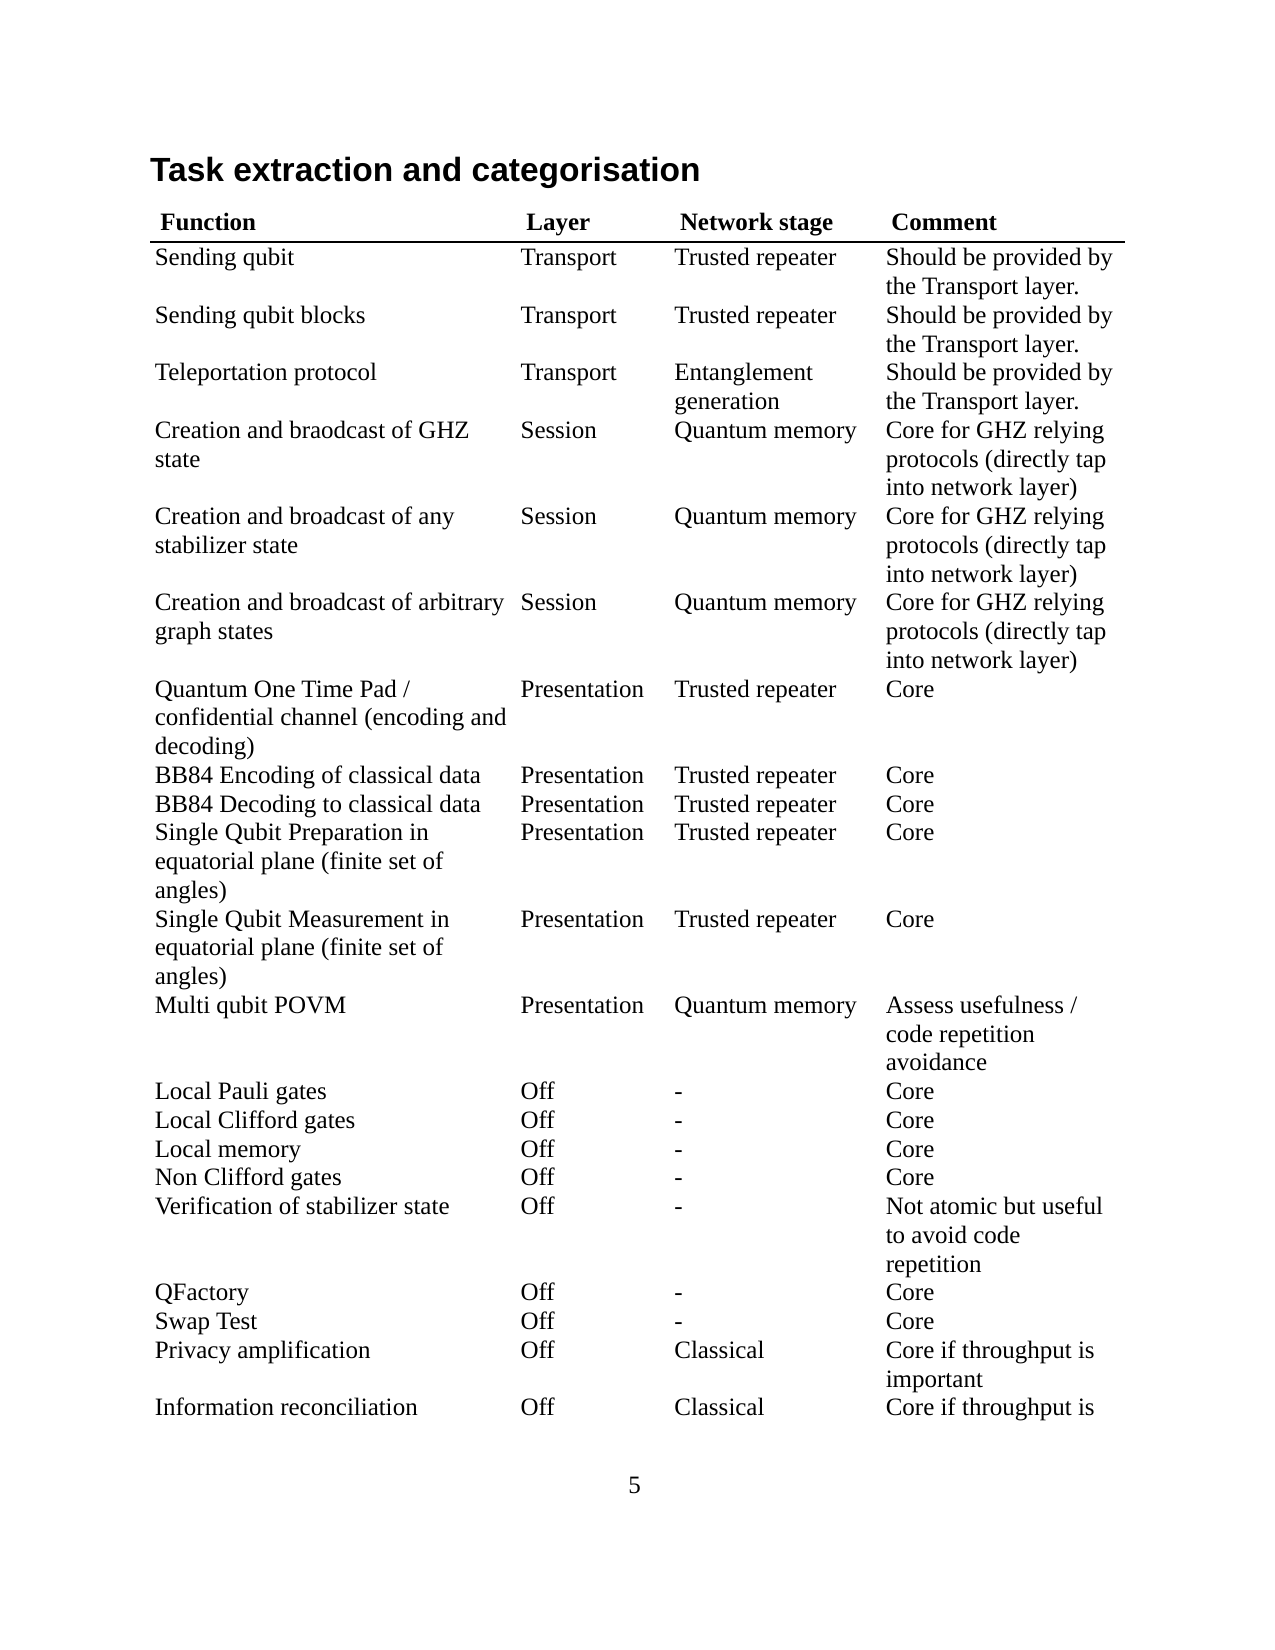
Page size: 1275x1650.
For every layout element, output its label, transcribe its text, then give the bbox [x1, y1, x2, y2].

table_cell Presentation [516, 760, 669, 789]
table_cell Multi qubit POVM [150, 990, 516, 1076]
table_cell Core [881, 1076, 1125, 1105]
table_cell Information reconciliation [150, 1393, 516, 1421]
table_cell Off [516, 1393, 669, 1421]
table_header Comment [881, 201, 1125, 241]
table_cell QFactory [150, 1278, 516, 1306]
table_header Network stage [670, 201, 881, 241]
table_cell Quantum memory [670, 588, 881, 674]
table_cell Entanglement generation [670, 358, 881, 415]
table_cell Transport [516, 358, 669, 415]
table_cell Session [516, 501, 669, 587]
table_cell Core [881, 1278, 1125, 1306]
table_cell Single Qubit Preparation in equatorial plane (finite set of angles) [150, 818, 516, 904]
table_cell Teleportation protocol [150, 358, 516, 415]
table_cell Off [516, 1335, 669, 1392]
table_cell Off [516, 1306, 669, 1335]
table_cell - [670, 1134, 881, 1162]
table_cell Core [881, 1105, 1125, 1134]
table_cell Presentation [516, 904, 669, 990]
table_cell Swap Test [150, 1306, 516, 1335]
table_cell Core [881, 1306, 1125, 1335]
table_cell Trusted repeater [670, 789, 881, 817]
table_cell Trusted repeater [670, 818, 881, 904]
table_cell Verification of stabilizer state [150, 1191, 516, 1277]
table_cell Local memory [150, 1134, 516, 1162]
table_cell Core [881, 818, 1125, 904]
table_cell Quantum One Time Pad / confidential channel (encoding and decoding) [150, 674, 516, 760]
table_cell Single Qubit Measurement in equatorial plane (finite set of angles) [150, 904, 516, 990]
table_cell Presentation [516, 789, 669, 817]
table_cell - [670, 1278, 881, 1306]
table_cell - [670, 1076, 881, 1105]
table_cell Sending qubit blocks [150, 300, 516, 357]
table_cell Should be provided by the Transport layer. [881, 243, 1125, 300]
table_cell Should be provided by the Transport layer. [881, 300, 1125, 357]
table_cell Local Clifford gates [150, 1105, 516, 1134]
table_cell Creation and braodcast of GHZ state [150, 415, 516, 501]
table_cell Off [516, 1163, 669, 1191]
table_cell Classical [670, 1335, 881, 1392]
table_cell Off [516, 1105, 669, 1134]
table_cell Core [881, 789, 1125, 817]
table_cell Quantum memory [670, 990, 881, 1076]
table_cell Core if throughput is [881, 1393, 1125, 1421]
table_cell Session [516, 588, 669, 674]
table_cell Not atomic but useful to avoid code repetition [881, 1191, 1125, 1277]
table_cell Local Pauli gates [150, 1076, 516, 1105]
table_cell Off [516, 1191, 669, 1277]
table_cell Off [516, 1278, 669, 1306]
table_cell - [670, 1163, 881, 1191]
table_cell Classical [670, 1393, 881, 1421]
table_cell Core for GHZ relying protocols (directly tap into network layer) [881, 501, 1125, 587]
table_cell Quantum memory [670, 415, 881, 501]
table_header Layer [516, 201, 669, 241]
table_cell Transport [516, 300, 669, 357]
table_cell Trusted repeater [670, 300, 881, 357]
table_cell BB84 Encoding of classical data [150, 760, 516, 789]
table_cell Non Clifford gates [150, 1163, 516, 1191]
table_cell Should be provided by the Transport layer. [881, 358, 1125, 415]
table_cell Core [881, 1163, 1125, 1191]
table_cell Sending qubit [150, 243, 516, 300]
table_cell Trusted repeater [670, 243, 881, 300]
table_cell Presentation [516, 674, 669, 760]
table_cell Core if throughput is important [881, 1335, 1125, 1392]
table_cell Assess usefulness / code repetition avoidance [881, 990, 1125, 1076]
table_cell - [670, 1306, 881, 1335]
table_cell Core for GHZ relying protocols (directly tap into network layer) [881, 415, 1125, 501]
subtitle Task extraction and categorisation [150, 150, 1125, 189]
table_cell Trusted repeater [670, 760, 881, 789]
table_cell Core [881, 760, 1125, 789]
table_cell Off [516, 1134, 669, 1162]
table_cell Privacy amplification [150, 1335, 516, 1392]
table_cell Trusted repeater [670, 674, 881, 760]
table_cell Creation and broadcast of any stabilizer state [150, 501, 516, 587]
table_cell Presentation [516, 818, 669, 904]
table_cell BB84 Decoding to classical data [150, 789, 516, 817]
table_cell - [670, 1191, 881, 1277]
table_header Function [150, 201, 516, 241]
table_cell Quantum memory [670, 501, 881, 587]
table_cell Trusted repeater [670, 904, 881, 990]
table_cell Core [881, 1134, 1125, 1162]
table_cell Core for GHZ relying protocols (directly tap into network layer) [881, 588, 1125, 674]
table_cell Core [881, 674, 1125, 760]
table_cell Off [516, 1076, 669, 1105]
table_cell Transport [516, 243, 669, 300]
table_cell Creation and broadcast of arbitrary graph states [150, 588, 516, 674]
table_cell Session [516, 415, 669, 501]
table_cell - [670, 1105, 881, 1134]
table_cell Presentation [516, 990, 669, 1076]
table_cell Core [881, 904, 1125, 990]
